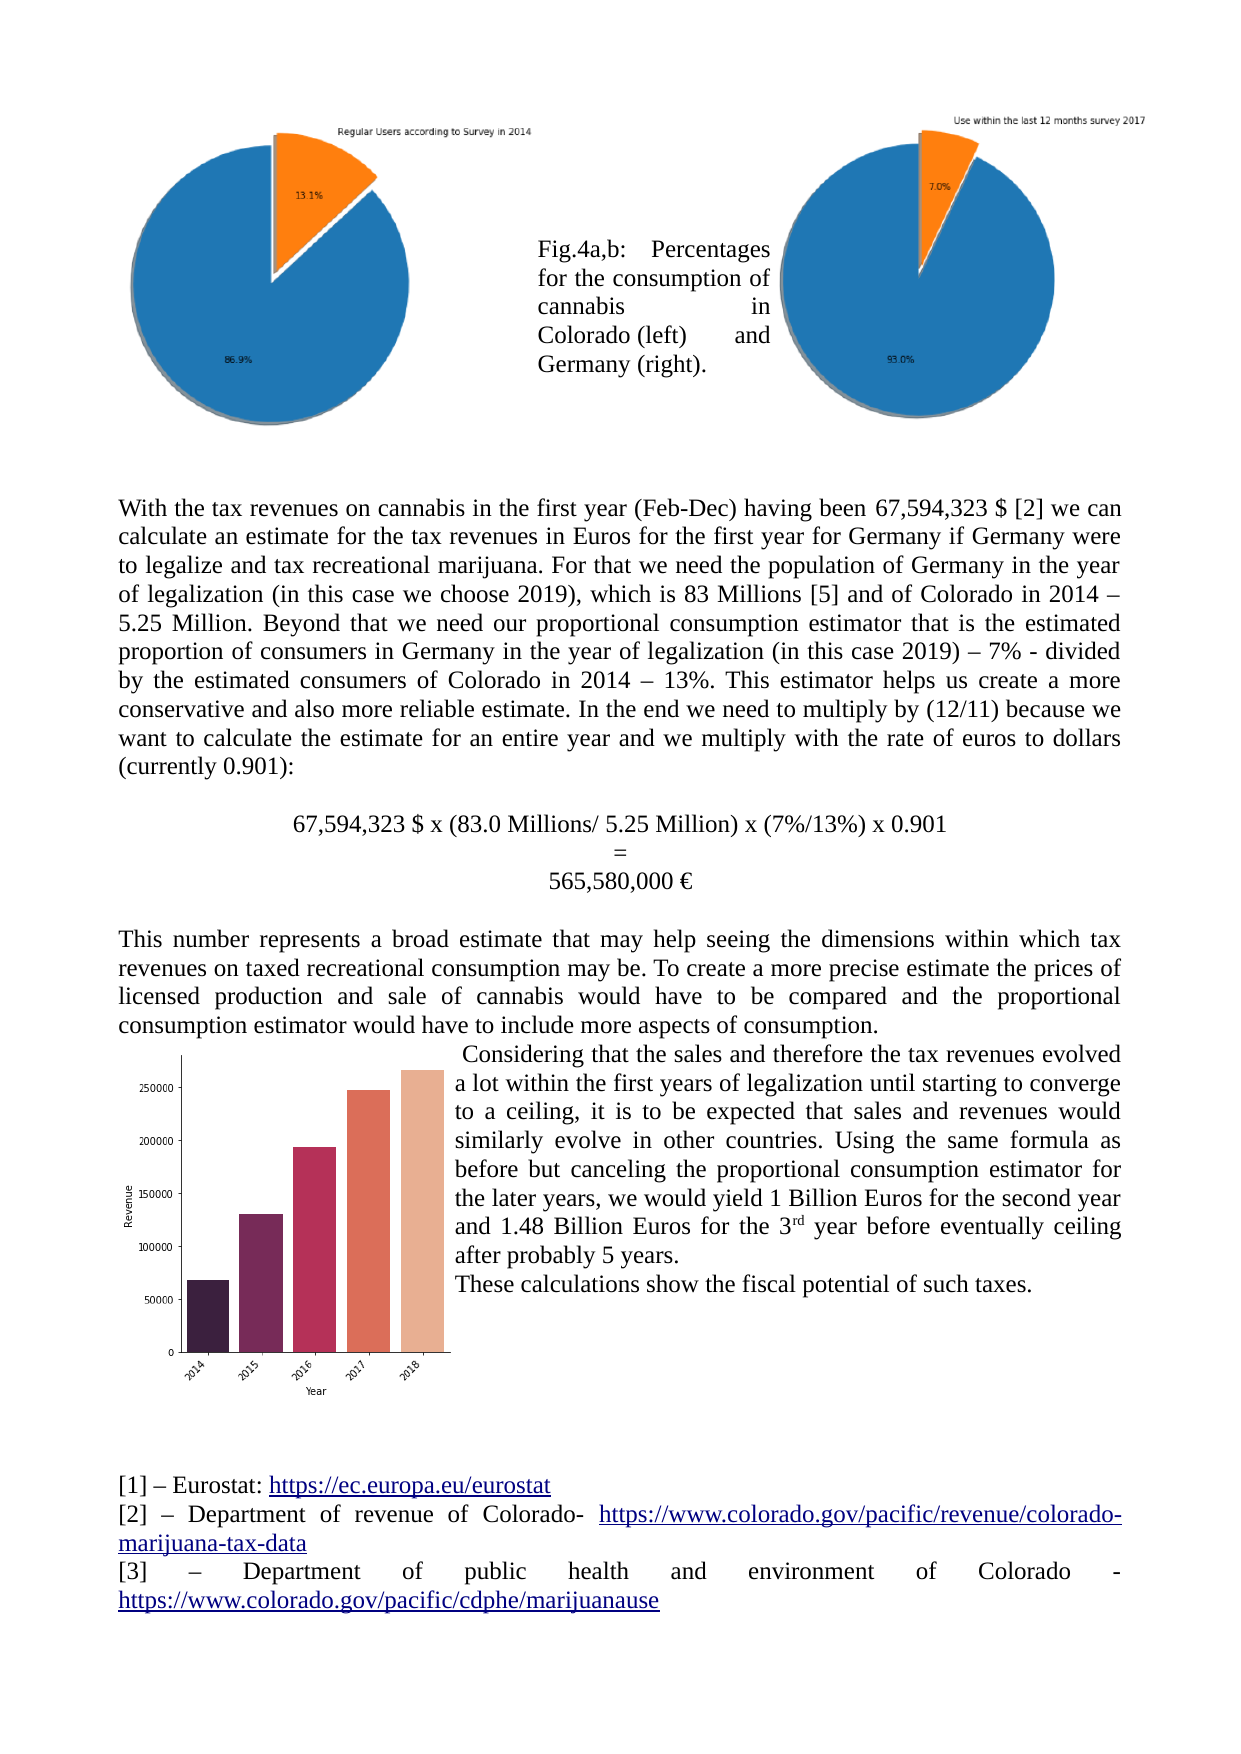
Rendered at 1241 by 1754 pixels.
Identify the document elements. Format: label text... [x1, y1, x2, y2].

picture [118, 1053, 455, 1404]
picture [122, 119, 538, 431]
text Fig.4a,b: Percentages for the consumption of cannabis in Colorado (left) and Germany (right). [538, 234, 770, 378]
text These calculations show the fiscal potential of such taxes. [455, 1269, 1122, 1298]
text Considering that the sales and therefore the tax revenues evolved a lot within the first years of legalization until starting to converge to a ceiling, it is to be expected that sales and revenues would similarly evolve in other countries. Using the same formula as before but canceling the proportional consumption estimator for the later years, we would yield 1 Billion Euros for the second year and 1.48 Billion Euros for the 3rd year before eventually ceiling after probably 5 years. [118, 1039, 1122, 1269]
text [2] – Department of revenue of Colorado- https://www.colorado.gov/pacific/revenue/colorado-marijuana-tax-data [118, 1499, 1122, 1556]
text With the tax revenues on cannabis in the first year (Feb-Dec) having been 67,594,323 $ [2] we can calculate an estimate for the tax revenues in Euros for the first year for Germany if Germany were to legalize and tax recreational marijuana. For that we need the population of Germany in the year of legalization (in this case we choose 2019), which is 83 Millions [5] and of Colorado in 2014 – 5.25 Million. Beyond that we need our proportional consumption estimator that is the estimated proportion of consumers in Germany in the year of legalization (in this case 2019) – 7% - divided by the estimated consumers of Colorado in 2014 – 13%. This estimator helps us create a more conservative and also more reliable estimate. In the end we need to multiply by (12/11) because we want to calculate the estimate for an entire year and we multiply with the rate of euros to dollars (currently 0.901): [118, 493, 1122, 780]
text 67,594,323 $ x (83.0 Millions/ 5.25 Million) x (7%/13%) x 0.901 [118, 809, 1122, 838]
text [3] – Department of public health and environment of Colorado - https://www.colorado.gov/pacific/cdphe/marijuanause [118, 1556, 1122, 1614]
text This number represents a broad estimate that may help seeing the dimensions within which tax revenues on taxed recreational consumption may be. To create a more precise estimate the prices of licensed production and sale of cannabis would have to be compared and the proportional consumption estimator would have to include more aspects of consumption. [118, 924, 1122, 1039]
text 565,580,000 € [118, 866, 1122, 895]
text = [118, 838, 1122, 866]
picture [770, 112, 1149, 425]
text [1] – Eurostat: https://ec.europa.eu/eurostat [118, 1470, 1122, 1499]
